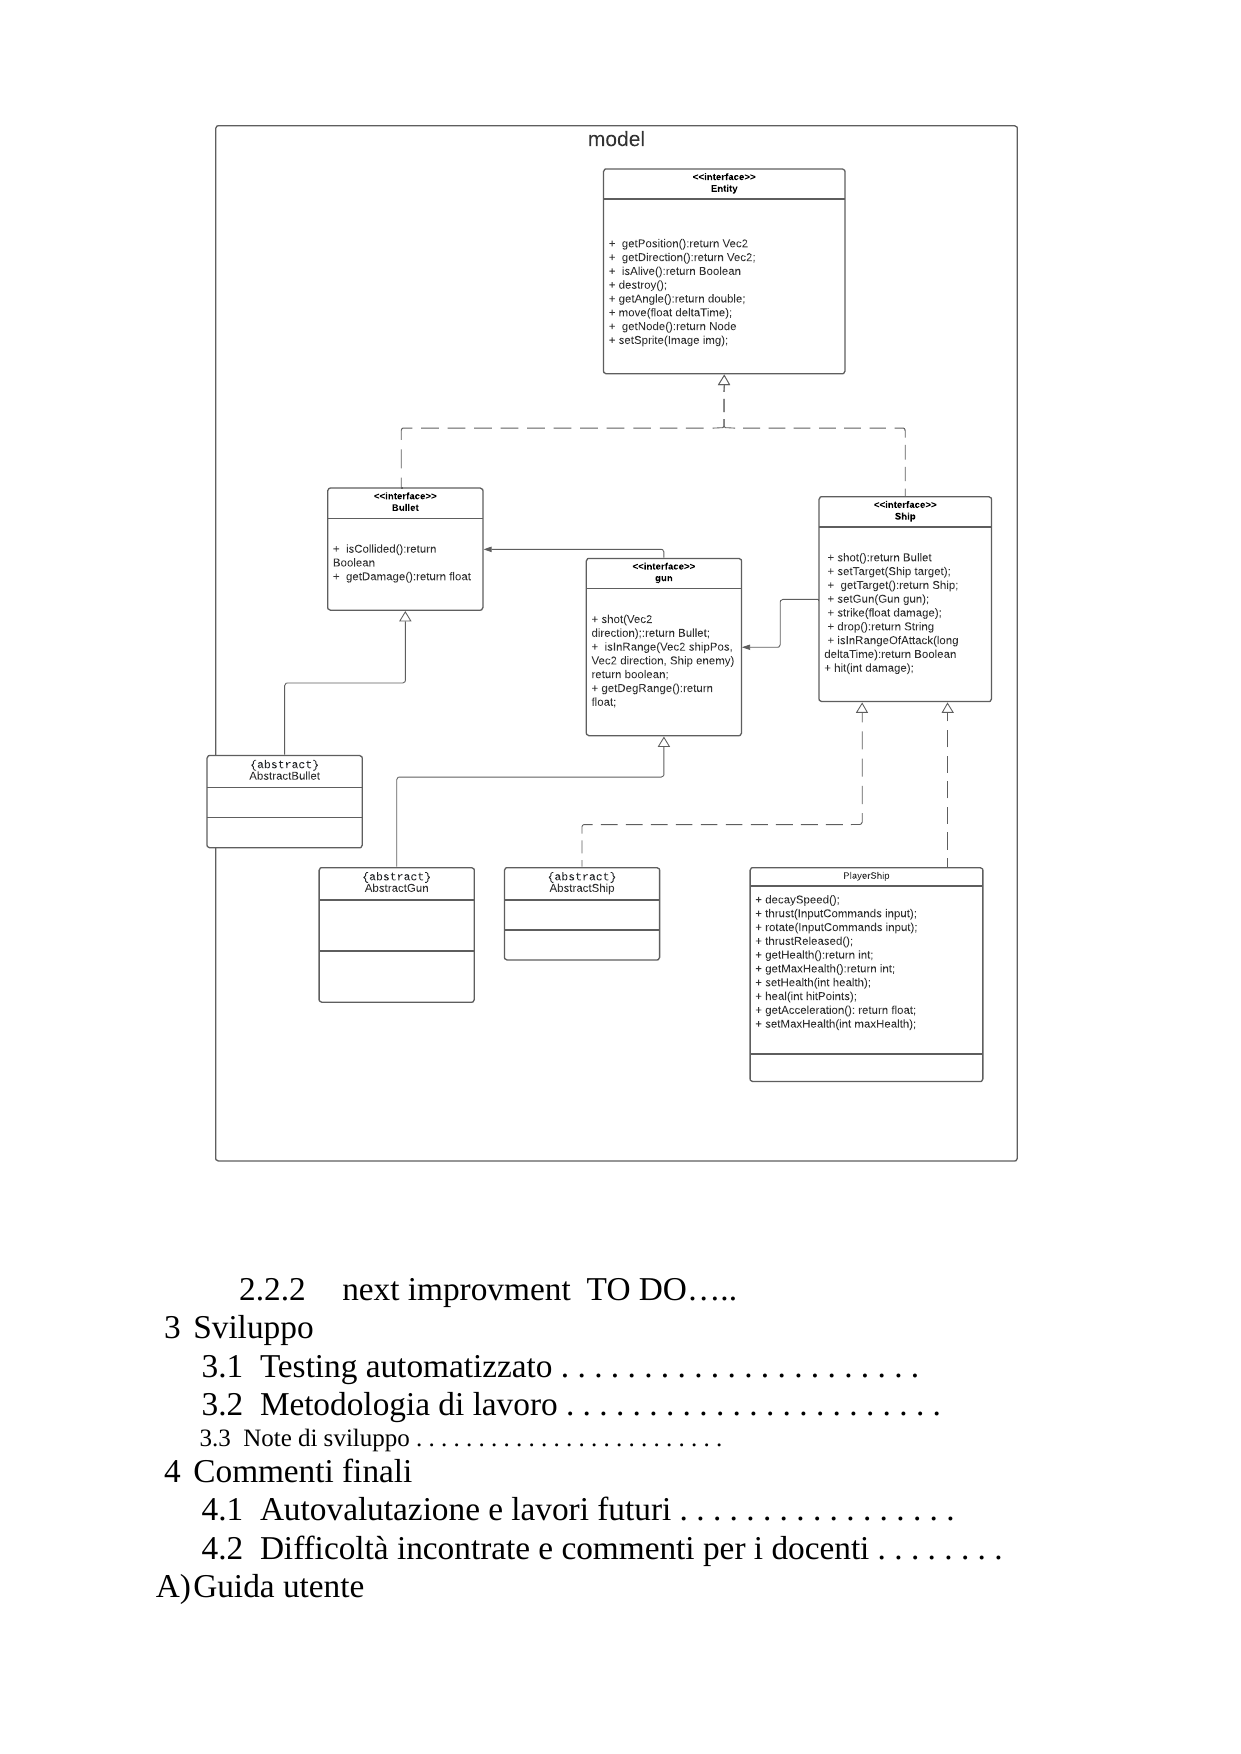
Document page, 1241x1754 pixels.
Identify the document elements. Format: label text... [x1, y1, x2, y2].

list Guida utente [156, 1566, 1122, 1605]
list Metodologia di lavoro . . . . . . . . . . . . . . . . . . . . . . . [193, 1384, 1122, 1423]
list Autovalutazione e lavori futuri . . . . . . . . . . . . . . . . . [193, 1490, 1122, 1528]
list Testing automatizzato . . . . . . . . . . . . . . . . . . . . . . [193, 1346, 1122, 1384]
list Difficoltà incontrate e commenti per i docenti . . . . . . . . [193, 1528, 1122, 1566]
list Sviluppo [156, 1308, 1122, 1346]
list Note di sviluppo . . . . . . . . . . . . . . . . . . . . . . . . . [193, 1423, 1122, 1451]
list next improvment TO DO….. [231, 1269, 1122, 1308]
list Commenti finali [156, 1451, 1122, 1490]
